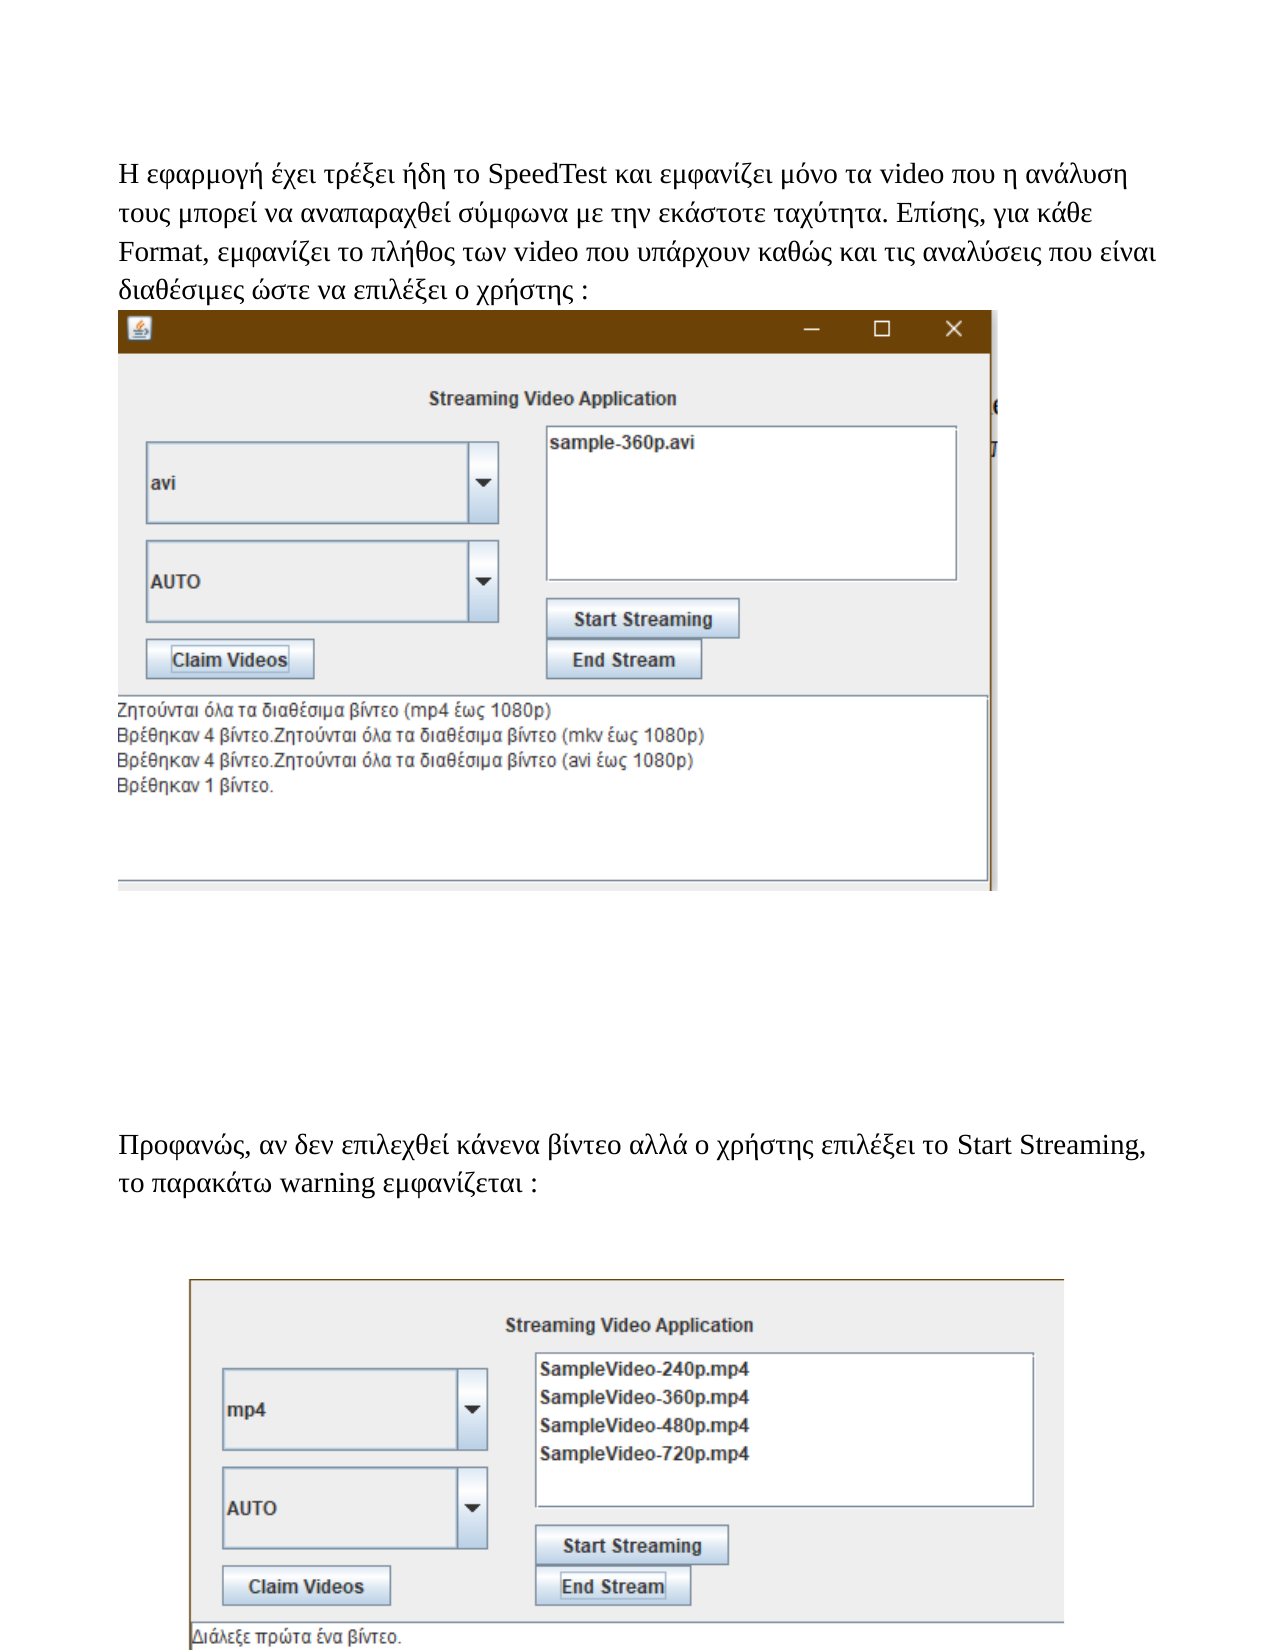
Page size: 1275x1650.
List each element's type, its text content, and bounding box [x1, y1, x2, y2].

picture [188, 1279, 1065, 1650]
text Η εφαρμογή έχει τρέξει ήδη το SpeedTest και εμφανίζει μόνο τα video που η ανάλυση τους μπορεί να αναπαραχθεί σύμφωνα με την εκάστοτε ταχύτητα. Επίσης, για κάθε Format, εμφανίζει το πλήθος των video που υπάρχουν καθώς και τις αναλύσεις που είναι διαθέσιμες ώστε να επιλέξει ο χρήστης : Προφανώς, αν δεν επιλεχθεί κάνενα βίντεο αλλά ο χρήστης επιλέξει το Start Streaming, το παρακάτω warning εμφανίζεται : [118, 118, 1157, 1276]
picture [118, 310, 998, 891]
